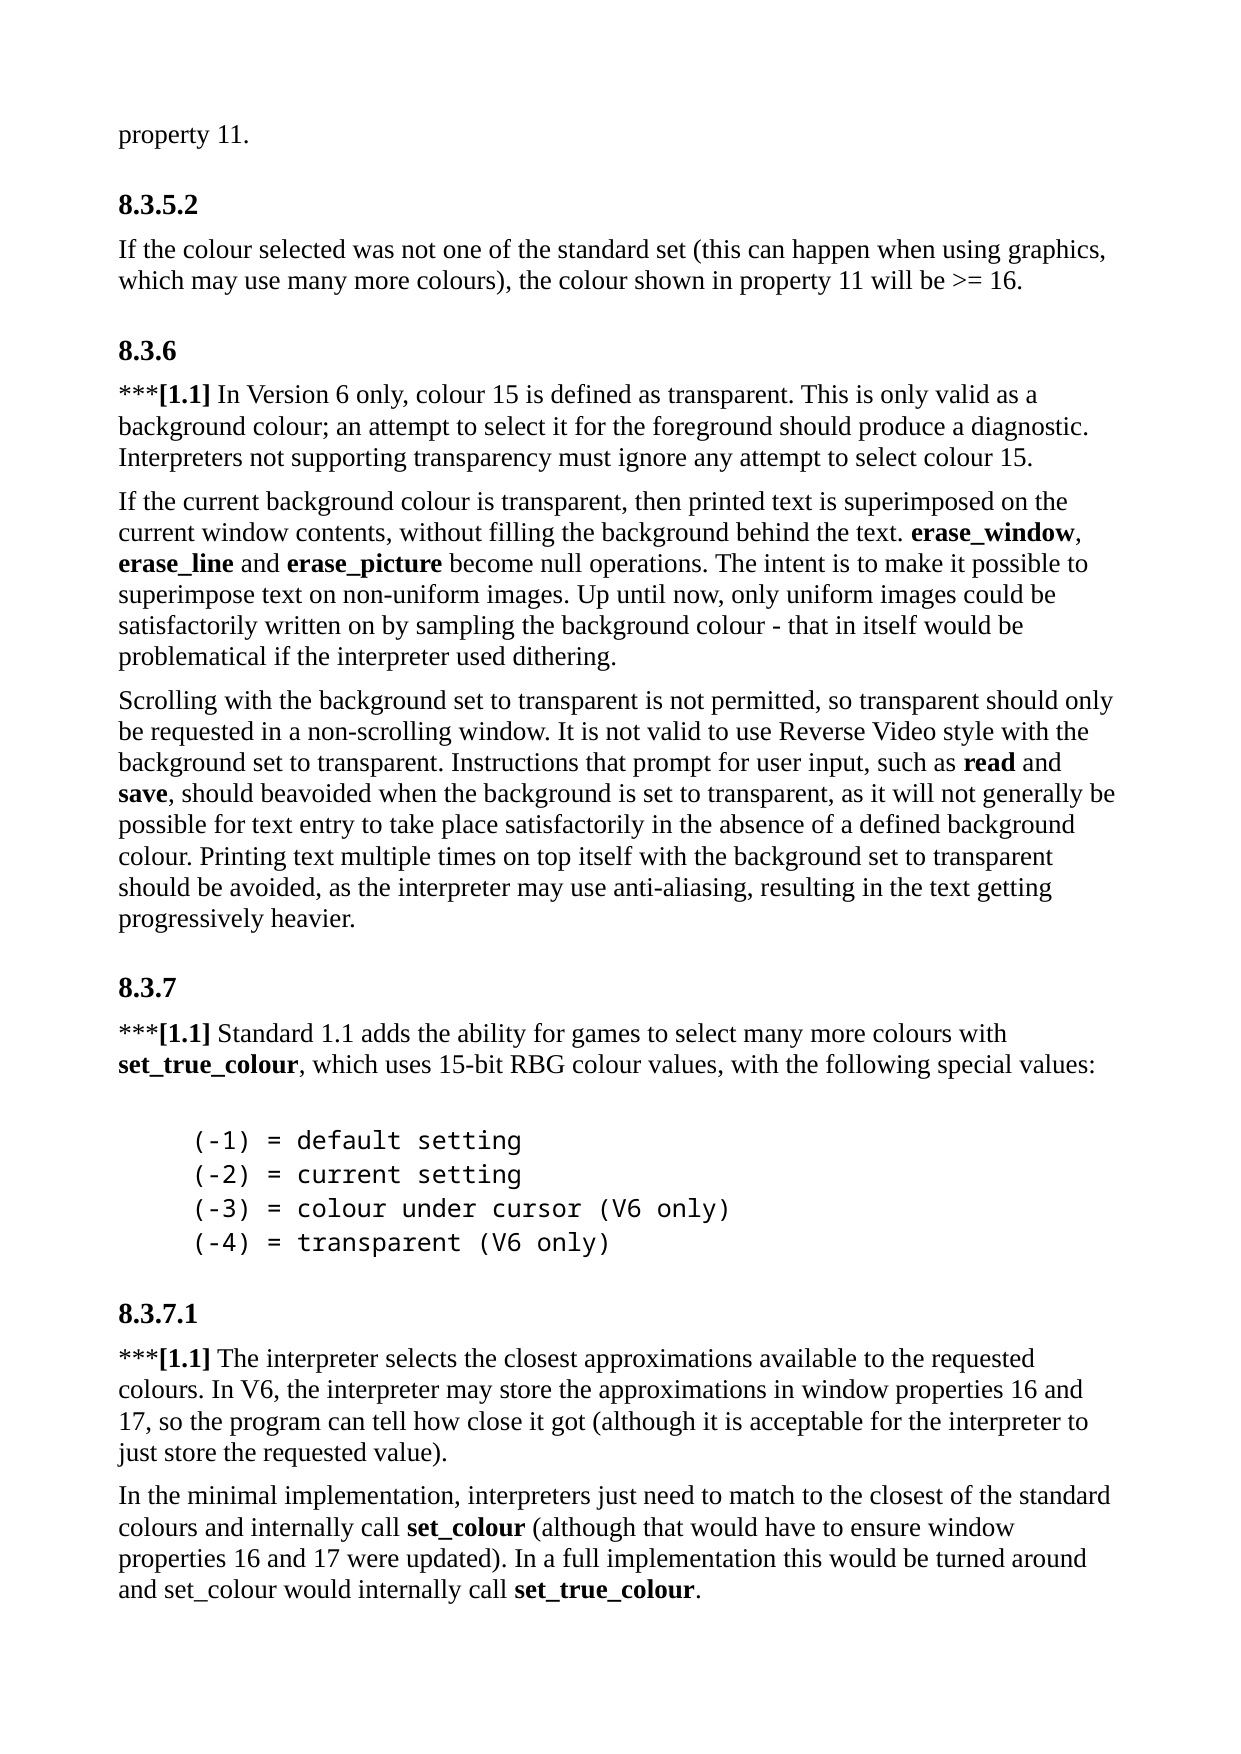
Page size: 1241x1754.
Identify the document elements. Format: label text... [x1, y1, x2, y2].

subtitle 8.3.6 [118, 333, 1122, 366]
text If the colour selected was not one of the standard set (this can happen when using graphics, which may use many more colours), the colour shown in property 11 will be >= 16. [118, 233, 1122, 295]
text In the minimal implementation, interpreters just need to match to the closest of the standard colours and internally call set_colour (although that would have to ensure window properties 16 and 17 were updated). In a full implementation this would be turned around and set_colour would internally call set_true_colour. [118, 1479, 1122, 1604]
subtitle 8.3.7 [118, 971, 1122, 1004]
text ***[1.1] In Version 6 only, colour 15 is defined as transparent. This is only valid as a background colour; an attempt to select it for the foreground should produce a diagnostic. Interpreters not supporting transparency must ignore any attempt to select colour 15. [118, 379, 1122, 472]
subtitle 8.3.5.2 [118, 187, 1122, 220]
text property 11. [118, 118, 1122, 149]
text ***[1.1] Standard 1.1 adds the ability for games to select many more colours with set_true_colour, which uses 15-bit RBG colour values, with the following special values: [118, 1017, 1122, 1110]
text ***[1.1] The interpreter selects the closest approximations available to the requested colours. In V6, the interpreter may store the approximations in window properties 16 and 17, so the program can tell how close it got (although it is acceptable for the interpreter to just store the requested value). [118, 1342, 1122, 1467]
subtitle 8.3.7.1 [118, 1296, 1122, 1330]
text (-1) = default setting (-2) = current setting (-3) = colour under cursor (V6 only) (-4) = transparent (V6 only) [192, 1123, 1122, 1259]
text Scrolling with the background set to transparent is not permitted, so transparent should only be requested in a non-scrolling window. It is not valid to use Reverse Video style with the background set to transparent. Instructions that prompt for user input, such as read and save, should beavoided when the background is set to transparent, as it will not generally be possible for text entry to take place satisfactorily in the absence of a defined background colour. Printing text multiple times on top itself with the background set to transparent should be avoided, as the interpreter may use anti-aliasing, resulting in the text getting progressively heavier. [118, 684, 1122, 933]
text If the current background colour is transparent, then printed text is superimposed on the current window contents, without filling the background behind the text. erase_window, erase_line and erase_picture become null operations. The intent is to make it possible to superimpose text on non-uniform images. Up until now, only uniform images could be satisfactorily written on by sampling the background colour - that in itself would be problematical if the interpreter used dithering. [118, 484, 1122, 671]
